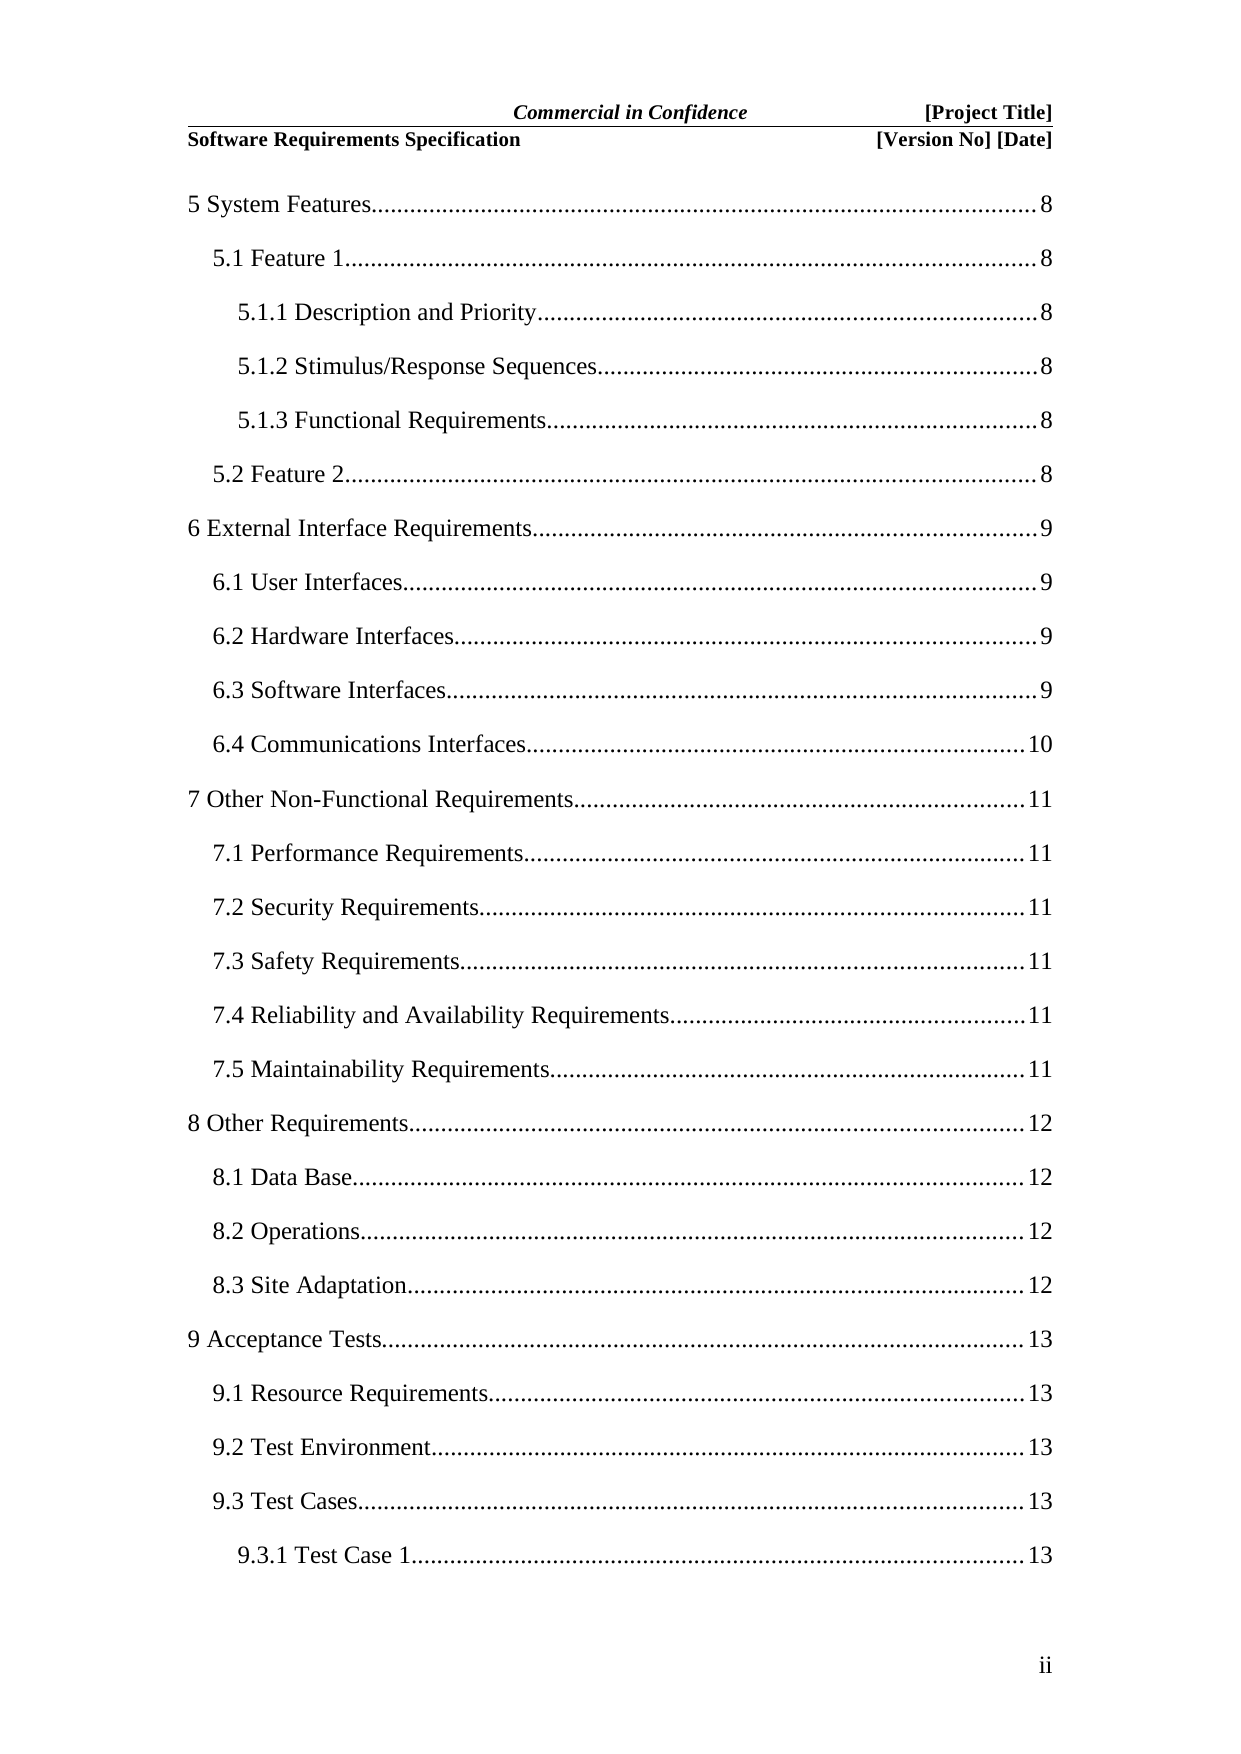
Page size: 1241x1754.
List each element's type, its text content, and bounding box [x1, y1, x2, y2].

text 6 External Interface Requirements 9 [187, 513, 1053, 542]
text 7.1 Performance Requirements 11 [212, 837, 1053, 867]
text 5.1.2 Stimulus/Response Sequences 8 [237, 351, 1053, 380]
text 8 Other Requirements 12 [187, 1108, 1053, 1137]
text 7.3 Safety Requirements 11 [212, 946, 1053, 975]
text 9.1 Resource Requirements 13 [212, 1378, 1053, 1407]
text 8.3 Site Adaptation 12 [212, 1270, 1053, 1299]
text 6.3 Software Interfaces 9 [212, 675, 1053, 704]
text 5.2 Feature 2 8 [212, 459, 1053, 488]
text 9.2 Test Environment 13 [212, 1432, 1053, 1461]
text 7.5 Maintainability Requirements 11 [212, 1054, 1053, 1083]
text 6.4 Communications Interfaces 10 [212, 729, 1053, 758]
text 9 Acceptance Tests 13 [187, 1324, 1053, 1353]
text 5.1.3 Functional Requirements 8 [237, 405, 1053, 434]
text 8.1 Data Base 12 [212, 1162, 1053, 1191]
text 8.2 Operations 12 [212, 1216, 1053, 1245]
text 5 System Features 8 [187, 189, 1053, 218]
text 7.4 Reliability and Availability Requirements 11 [212, 1000, 1053, 1029]
text 9.3.1 Test Case 1 13 [237, 1540, 1053, 1569]
text 7.2 Security Requirements 11 [212, 892, 1053, 921]
text 5.1.1 Description and Priority 8 [237, 297, 1053, 326]
text 6.2 Hardware Interfaces 9 [212, 621, 1053, 650]
text 6.1 User Interfaces 9 [212, 567, 1053, 596]
text 7 Other Non-Functional Requirements 11 [187, 783, 1053, 812]
text 9.3 Test Cases 13 [212, 1486, 1053, 1515]
text 5.1 Feature 1 8 [212, 243, 1053, 272]
